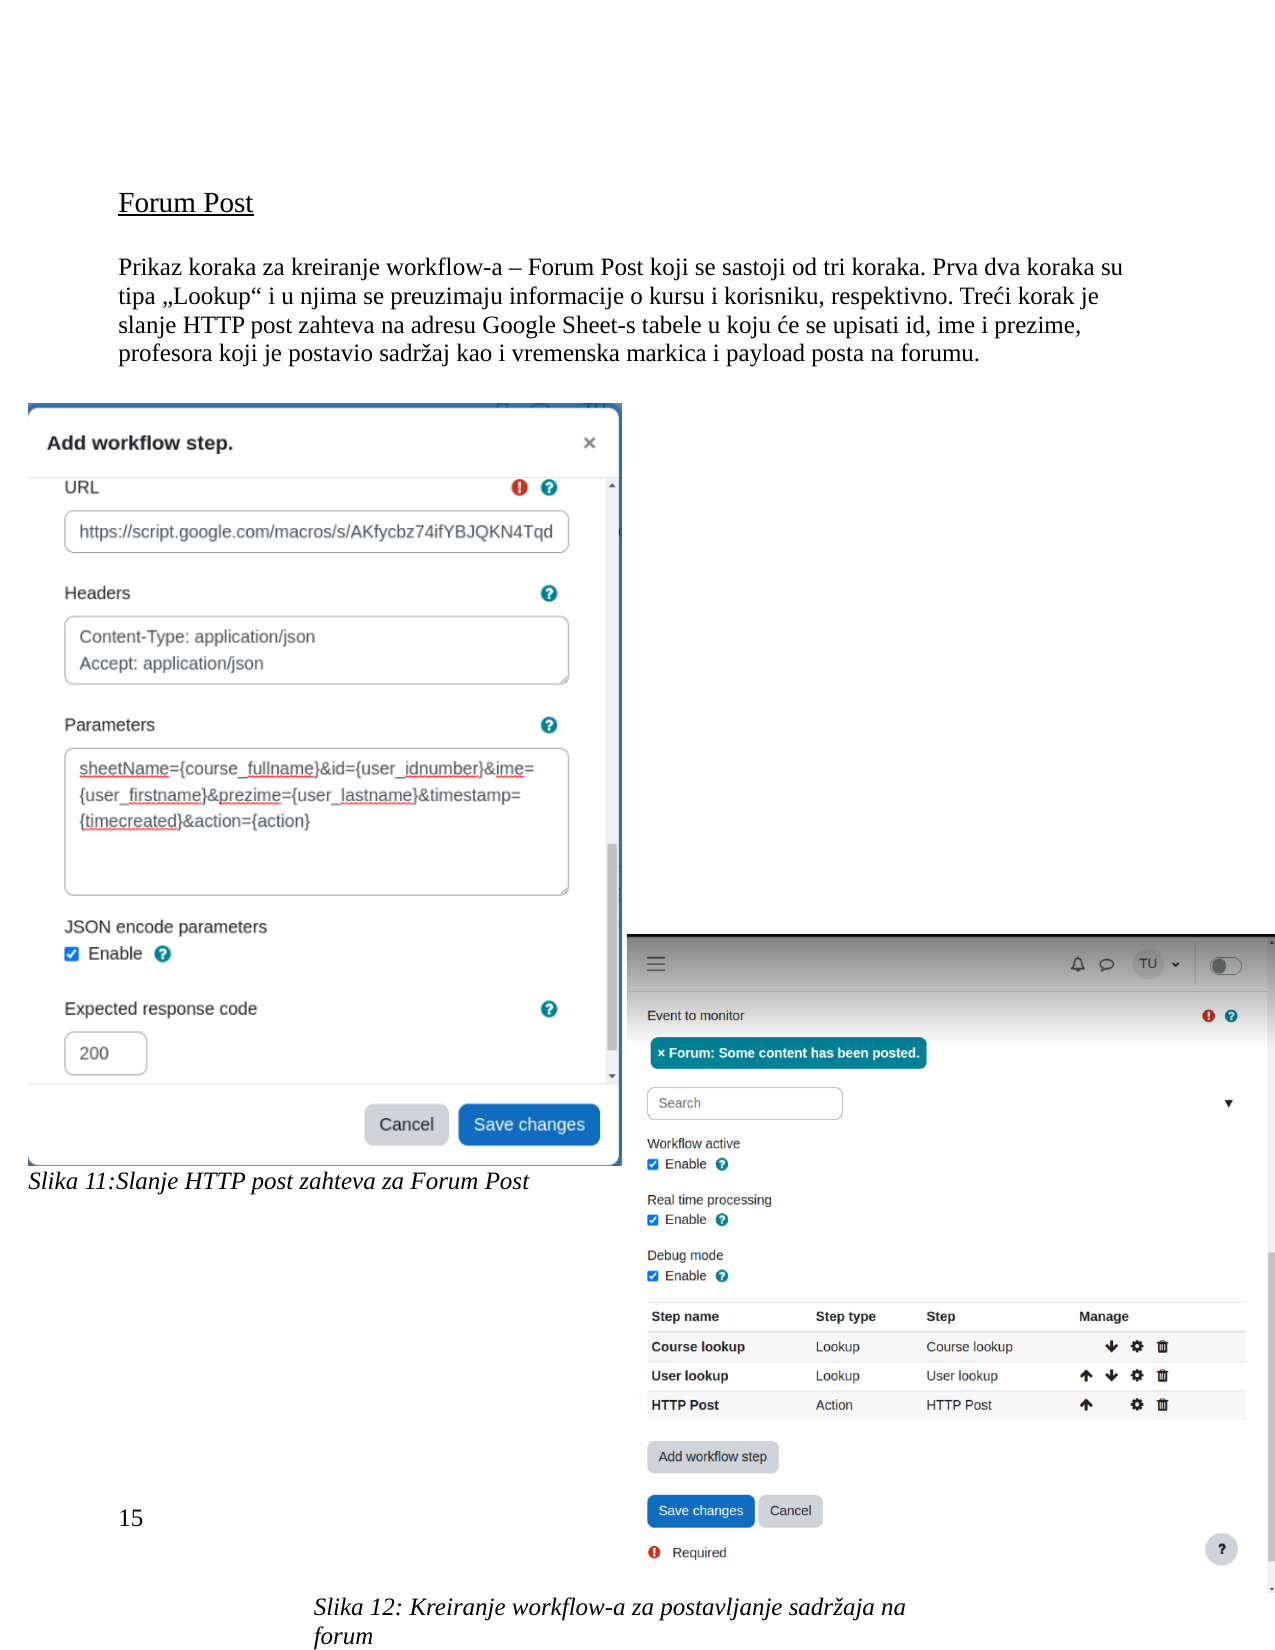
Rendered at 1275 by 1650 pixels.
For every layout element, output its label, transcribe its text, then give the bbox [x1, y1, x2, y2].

text Slika 12: Kreiranje workflow-a za postavljanje sadržaja na forum [313, 988, 962, 1650]
picture [626, 934, 1275, 1593]
text Slika 11:Slanje HTTP post zahteva za Forum Post [28, 1166, 622, 1194]
picture [28, 403, 622, 1166]
text Prikaz koraka za kreiranje workflow-a – Forum Post koji se sastoji od tri koraka. Prva dva koraka su tipa „Lookup“ i u njima se preuzimaju informacije o kursu i korisniku, respektivno. Treći korak je slanje HTTP post zahteva na adresu Google Sheet-s tabele u koju će se upisati id, ime i prezime, profesora koji je postavio sadržaj kao i vremenska markica i payload posta na forumu. [118, 252, 1157, 367]
text Forum Post [118, 185, 1157, 219]
